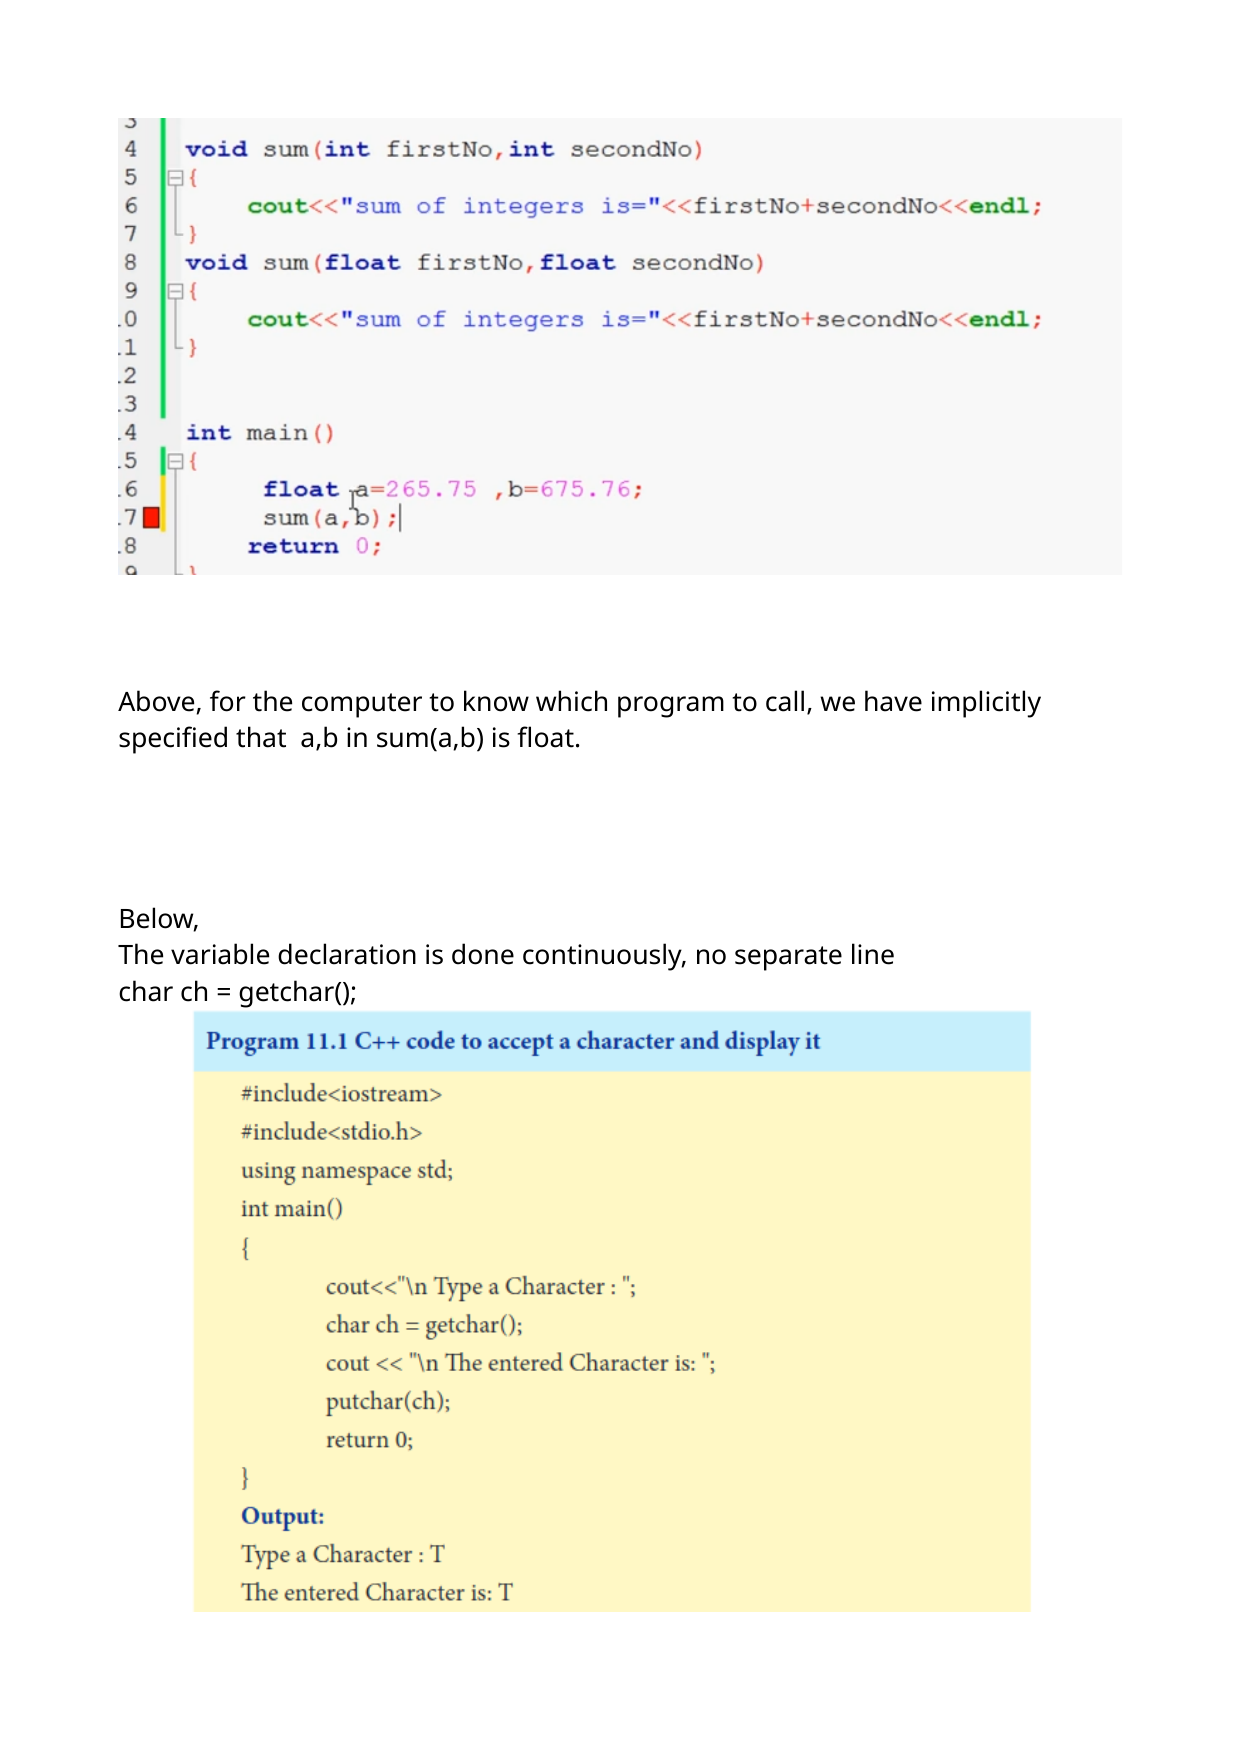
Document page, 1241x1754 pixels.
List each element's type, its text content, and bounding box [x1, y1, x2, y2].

text Below, [118, 900, 1122, 936]
picture [190, 1008, 1051, 1612]
picture [118, 118, 1123, 575]
text The variable declaration is done continuously, no separate line [118, 936, 1122, 972]
text char ch = getchar(); [118, 972, 1122, 1009]
text Above, for the computer to know which program to call, we have implicitly specified that a,b in sum(a,b) is float. [118, 683, 1122, 756]
